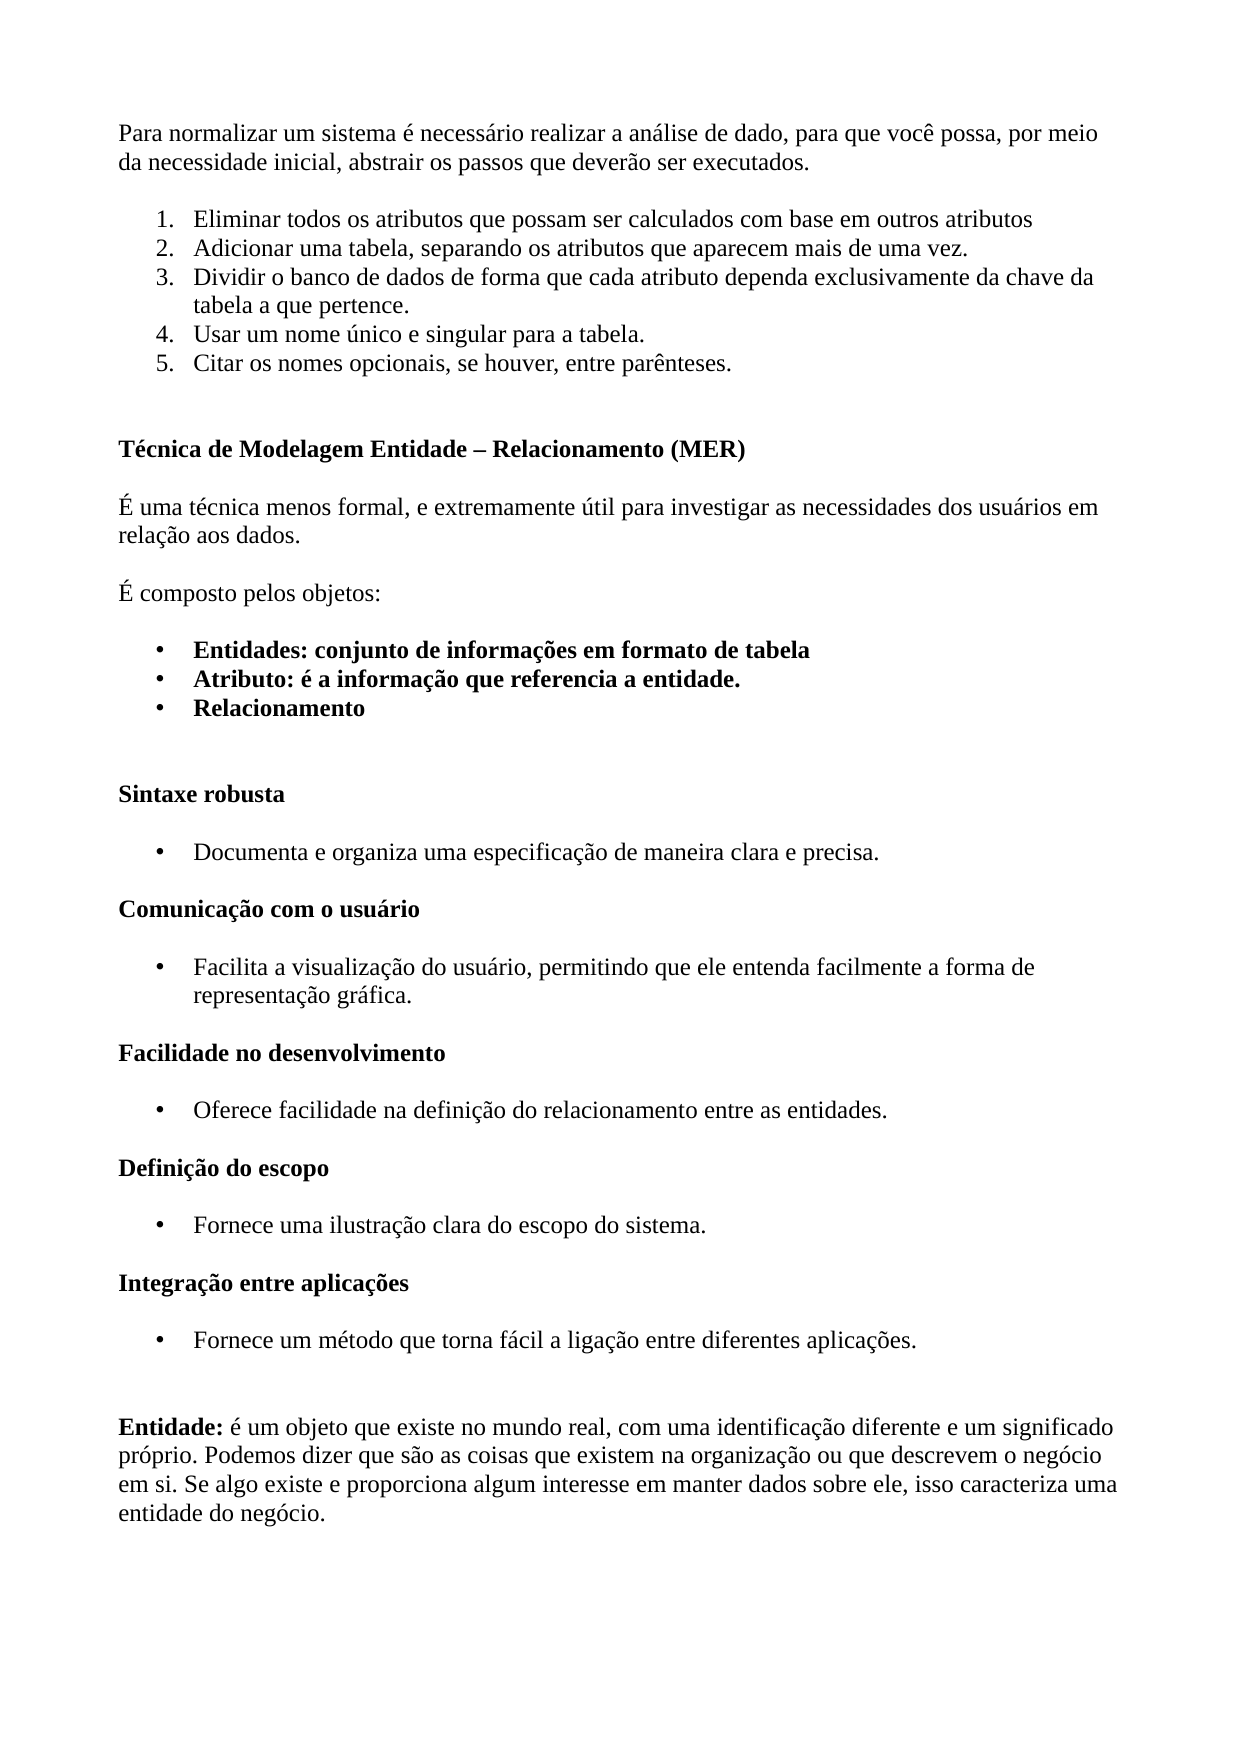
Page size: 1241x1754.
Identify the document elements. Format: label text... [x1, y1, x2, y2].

list Adicionar uma tabela, separando os atributos que aparecem mais de uma vez. [156, 233, 1122, 262]
list Atributo: é a informação que referencia a entidade. [156, 664, 1122, 693]
list Documenta e organiza uma especificação de maneira clara e precisa. [156, 837, 1122, 866]
list Fornece uma ilustração clara do escopo do sistema. [156, 1211, 1122, 1239]
text Para normalizar um sistema é necessário realizar a análise de dado, para que você possa, por meio da necessidade inicial, abstrair os passos que deverão ser executados. [118, 118, 1122, 176]
text Facilidade no desenvolvimento [118, 1038, 1122, 1067]
text Definição do escopo [118, 1153, 1122, 1182]
text É uma técnica menos formal, e extremamente útil para investigar as necessidades dos usuários em relação aos dados. [118, 492, 1122, 549]
text Técnica de Modelagem Entidade – Relacionamento (MER) [118, 434, 1122, 463]
text Sintaxe robusta [118, 751, 1122, 808]
text Entidade: é um objeto que existe no mundo real, com uma identificação diferente e um significado próprio. Podemos dizer que são as coisas que existem na organização ou que descrevem o negócio em si. Se algo existe e proporciona algum interesse em manter dados sobre ele, isso caracteriza uma entidade do negócio. [118, 1412, 1122, 1527]
text Comunicação com o usuário [118, 894, 1122, 923]
list Dividir o banco de dados de forma que cada atributo dependa exclusivamente da chave da tabela a que pertence. [156, 262, 1122, 319]
list Facilita a visualização do usuário, permitindo que ele entenda facilmente a forma de representação gráfica. [156, 952, 1122, 1009]
list Citar os nomes opcionais, se houver, entre parênteses. [156, 348, 1122, 377]
text Integração entre aplicações [118, 1268, 1122, 1297]
list Fornece um método que torna fácil a ligação entre diferentes aplicações. [156, 1326, 1122, 1354]
list Relacionamento [156, 693, 1122, 722]
list Usar um nome único e singular para a tabela. [156, 319, 1122, 348]
list Eliminar todos os atributos que possam ser calculados com base em outros atributos [156, 204, 1122, 233]
list Oferece facilidade na definição do relacionamento entre as entidades. [156, 1096, 1122, 1124]
text É composto pelos objetos: [118, 578, 1122, 607]
list Entidades: conjunto de informações em formato de tabela [156, 636, 1122, 664]
